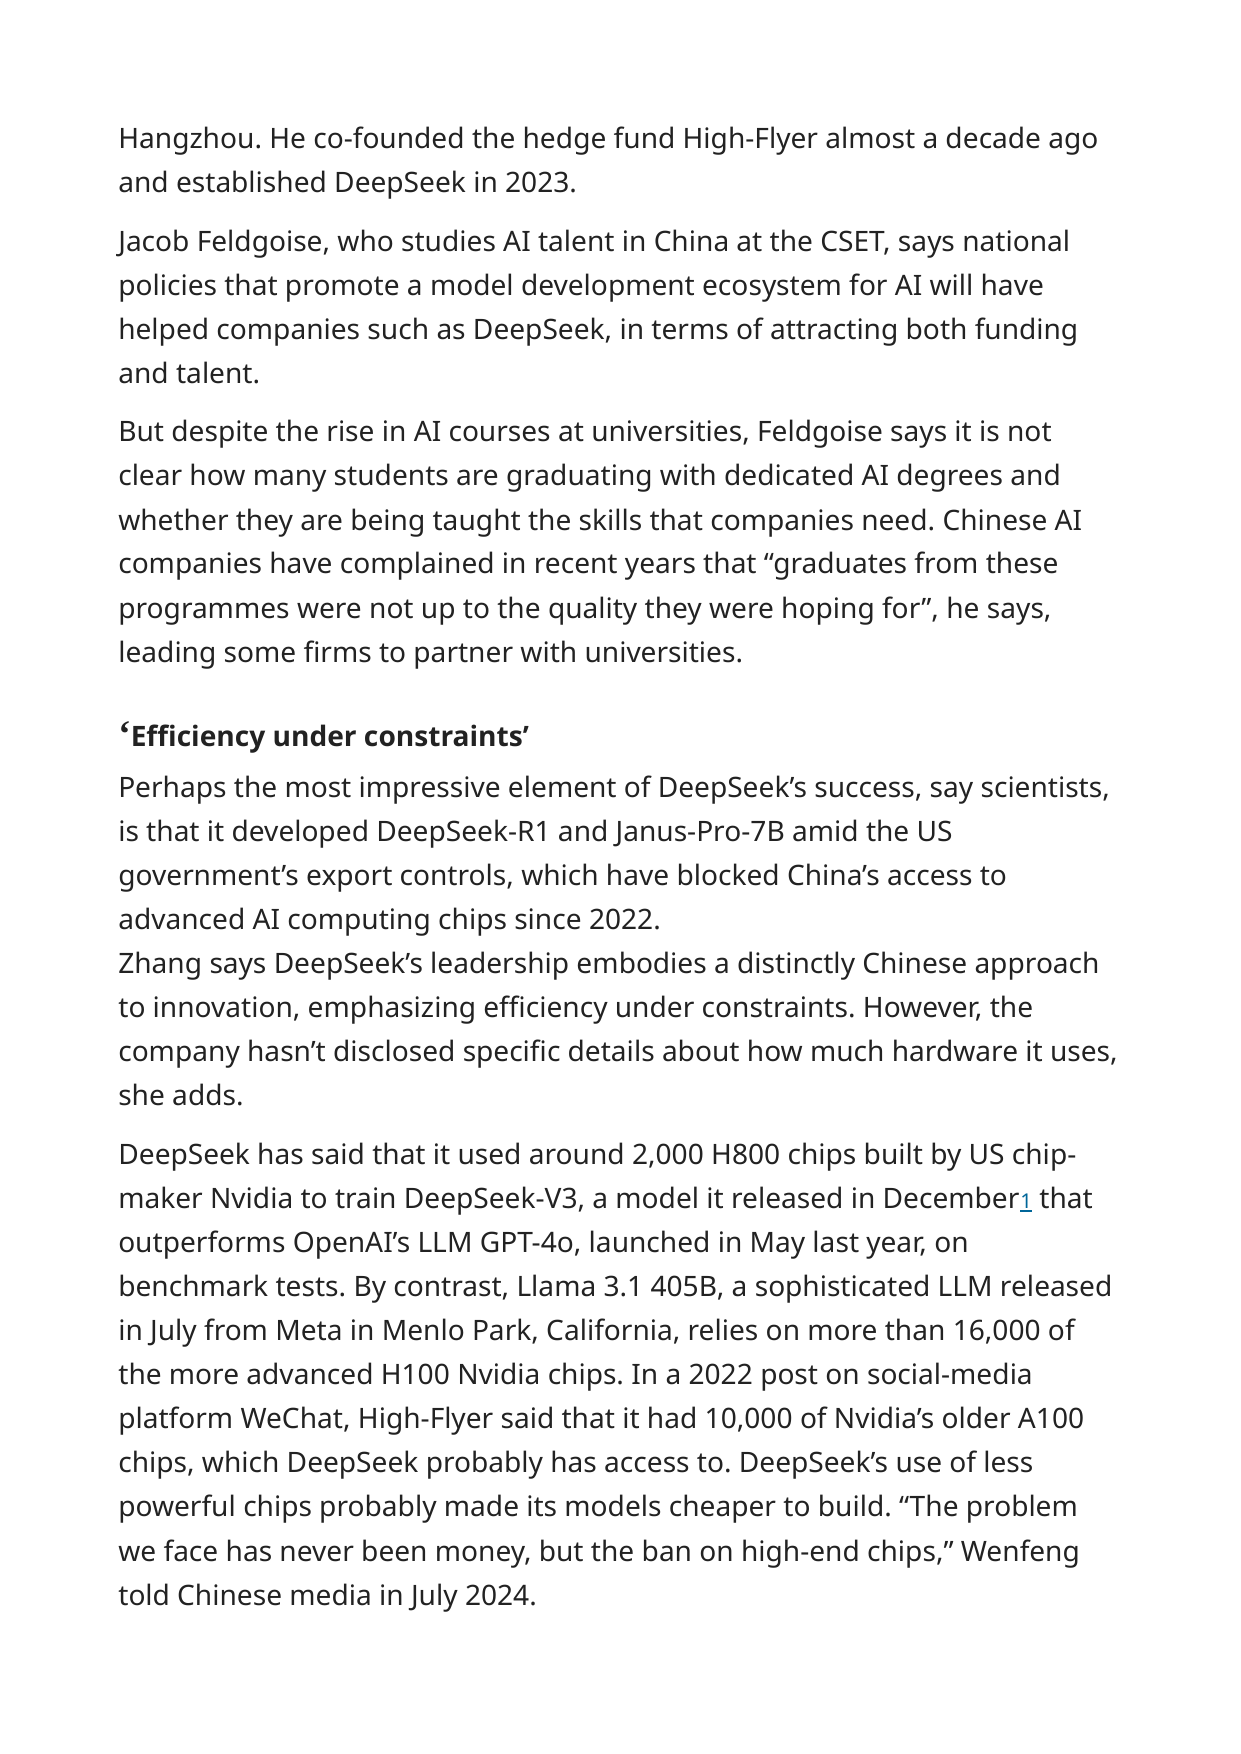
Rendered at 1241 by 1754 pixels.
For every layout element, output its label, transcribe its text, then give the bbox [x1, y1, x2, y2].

text DeepSeek has said that it used around 2,000 H800 chips built by US chip-maker Nvidia to train DeepSeek-V3, a model it released in December1 that outperforms OpenAI’s LLM GPT-4o, launched in May last year, on benchmark tests. By contrast, Llama 3.1 405B, a sophisticated LLM released in July from Meta in Menlo Park, California, relies on more than 16,000 of the more advanced H100 Nvidia chips. In a 2022 post on social-media platform WeChat, High-Flyer said that it had 10,000 of Nvidia’s older A100 chips, which DeepSeek probably has access to. DeepSeek’s use of less powerful chips probably made its models cheaper to build. “The problem we face has never been money, but the ban on high-end chips,” Wenfeng told Chinese media in July 2024. [118, 1134, 1122, 1613]
text But despite the rise in AI courses at universities, Feldgoise says it is not clear how many students are graduating with dedicated AI degrees and whether they are being taught the skills that companies need. Chinese AI companies have complained in recent years that “graduates from these programmes were not up to the quality they were hoping for”, he says, leading some firms to partner with universities. [118, 412, 1122, 670]
text Zhang says DeepSeek’s leadership embodies a distinctly Chinese approach to innovation, emphasizing efficiency under constraints. However, the company hasn’t disclosed specific details about how much hardware it uses, she adds. [118, 943, 1122, 1114]
text Jacob Feldgoise, who studies AI talent in China at the CSET, says national policies that promote a model development ecosystem for AI will have helped companies such as DeepSeek, in terms of attracting both funding and talent. [118, 221, 1122, 391]
text Hangzhou. He co-founded the hedge fund High-Flyer almost a decade ago and established DeepSeek in 2023. [118, 118, 1122, 201]
text Perhaps the most impressive element of DeepSeek’s success, say scientists, is that it developed DeepSeek-R1 and Janus-Pro-7B amid the US government’s export controls, which have blocked China’s access to advanced AI computing chips since 2022. [118, 767, 1122, 938]
subtitle ‘Efficiency under constraints’ [118, 711, 1122, 755]
